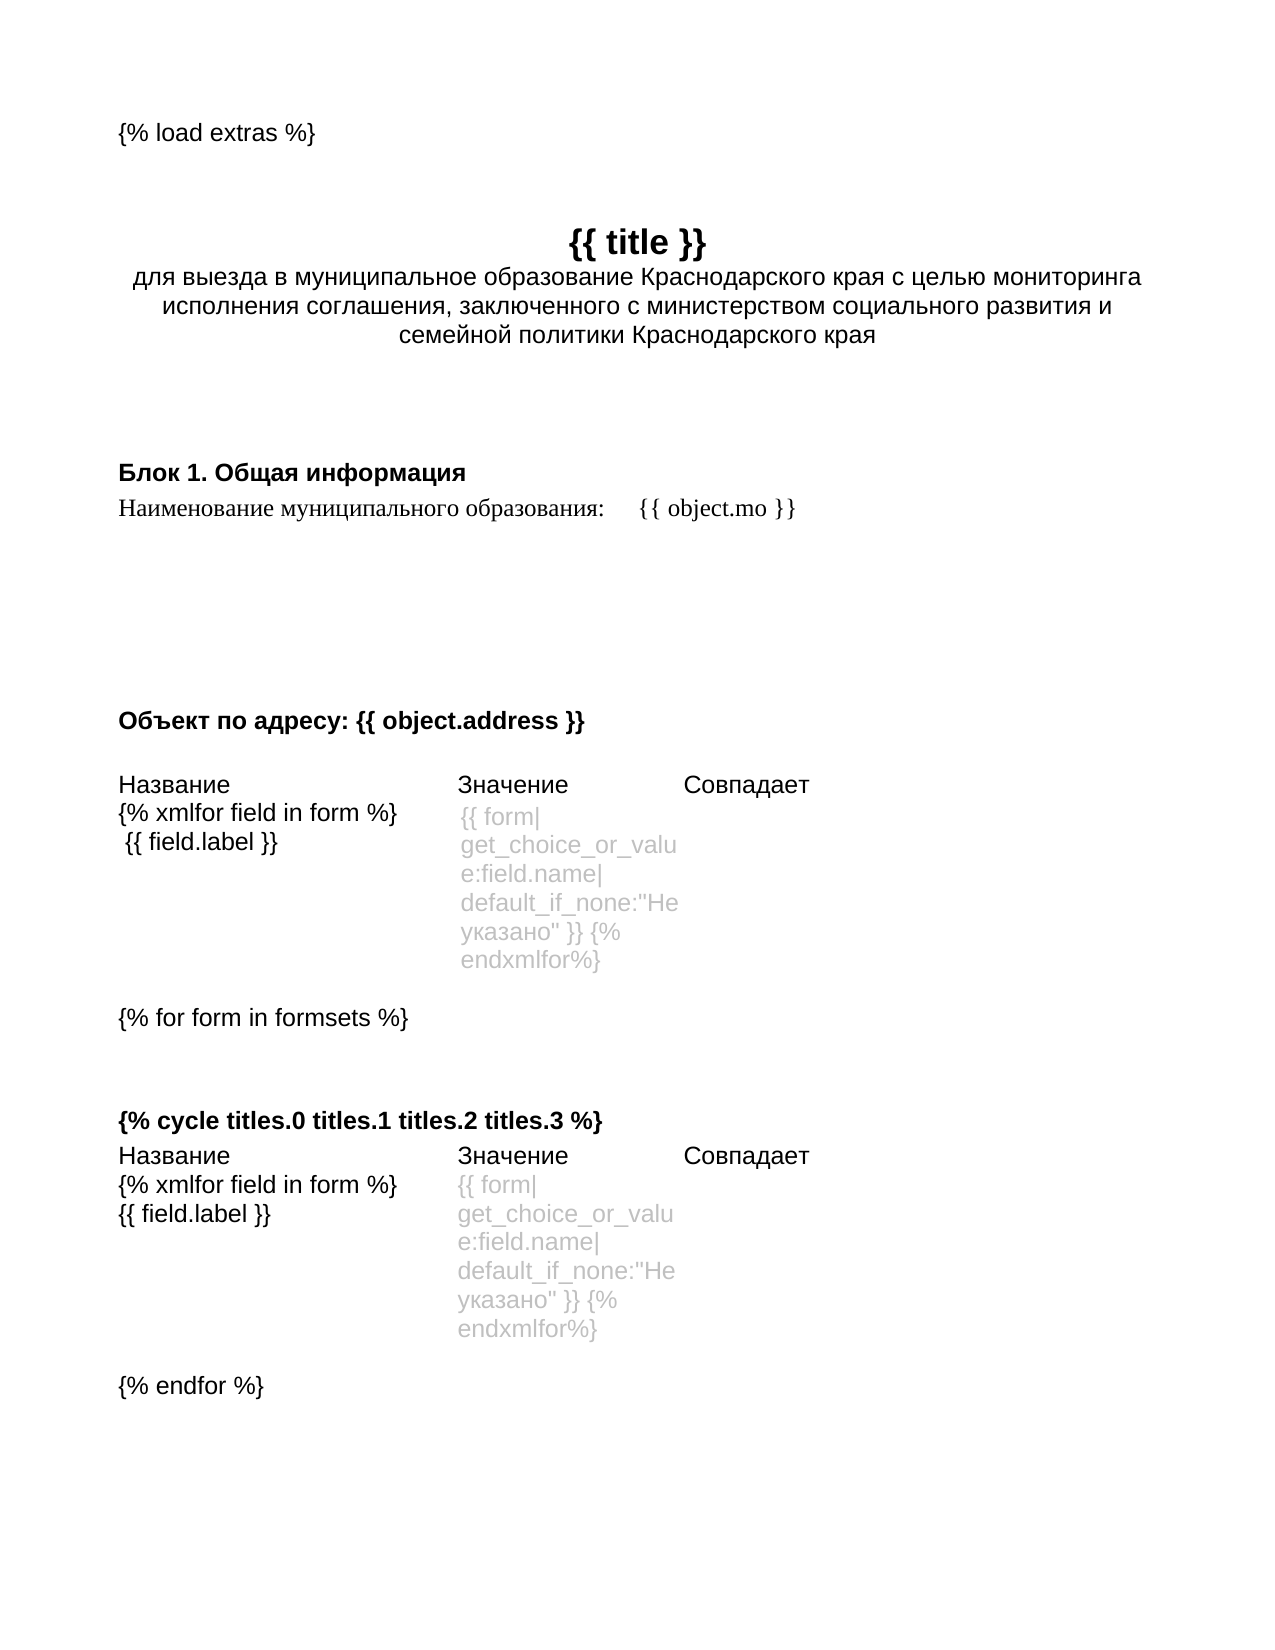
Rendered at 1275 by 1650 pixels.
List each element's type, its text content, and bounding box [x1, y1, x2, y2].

table_header Название [118, 1141, 457, 1170]
table_header {{ object.mo }} [638, 493, 1157, 522]
subtitle Блок 1. Общая информация [118, 429, 1157, 487]
subtitle Объект по адресу: {{ object.address }} [118, 706, 1157, 763]
table_cell [683, 1170, 1136, 1342]
table_cell {% xmlfor field in form %} {{ field.label }} [118, 799, 457, 974]
text {% endfor %} [118, 1371, 1157, 1457]
table_cell [118, 522, 637, 551]
table_header Совпадает [683, 770, 1136, 798]
text {% load extras %} [118, 118, 1157, 147]
subtitle {% cycle titles.0 titles.1 titles.2 titles.3 %} [118, 1077, 1157, 1135]
table_cell [683, 799, 1136, 974]
subtitle {{ title }} для выезда в муниципальное образование Краснодарского края с целью мониторинга исполнения соглашения, заключенного с министерством социального развития и семейной политики Краснодарского края [118, 221, 1157, 348]
table_header Значение [457, 1141, 683, 1170]
table_cell {{ form|get_choice_or_value:field.name|default_if_none:"Не указано" }} {% endxmlfor%} [457, 799, 683, 974]
text {% for form in formsets %} [118, 974, 1157, 1031]
table_header Значение [457, 770, 683, 798]
table_cell {% xmlfor field in form %} {{ field.label }} [118, 1170, 457, 1342]
table_header Наименование муниципального образования: [118, 493, 637, 522]
table_header Совпадает [683, 1141, 1136, 1170]
table_cell [638, 522, 1157, 551]
table_header Название [118, 770, 457, 798]
